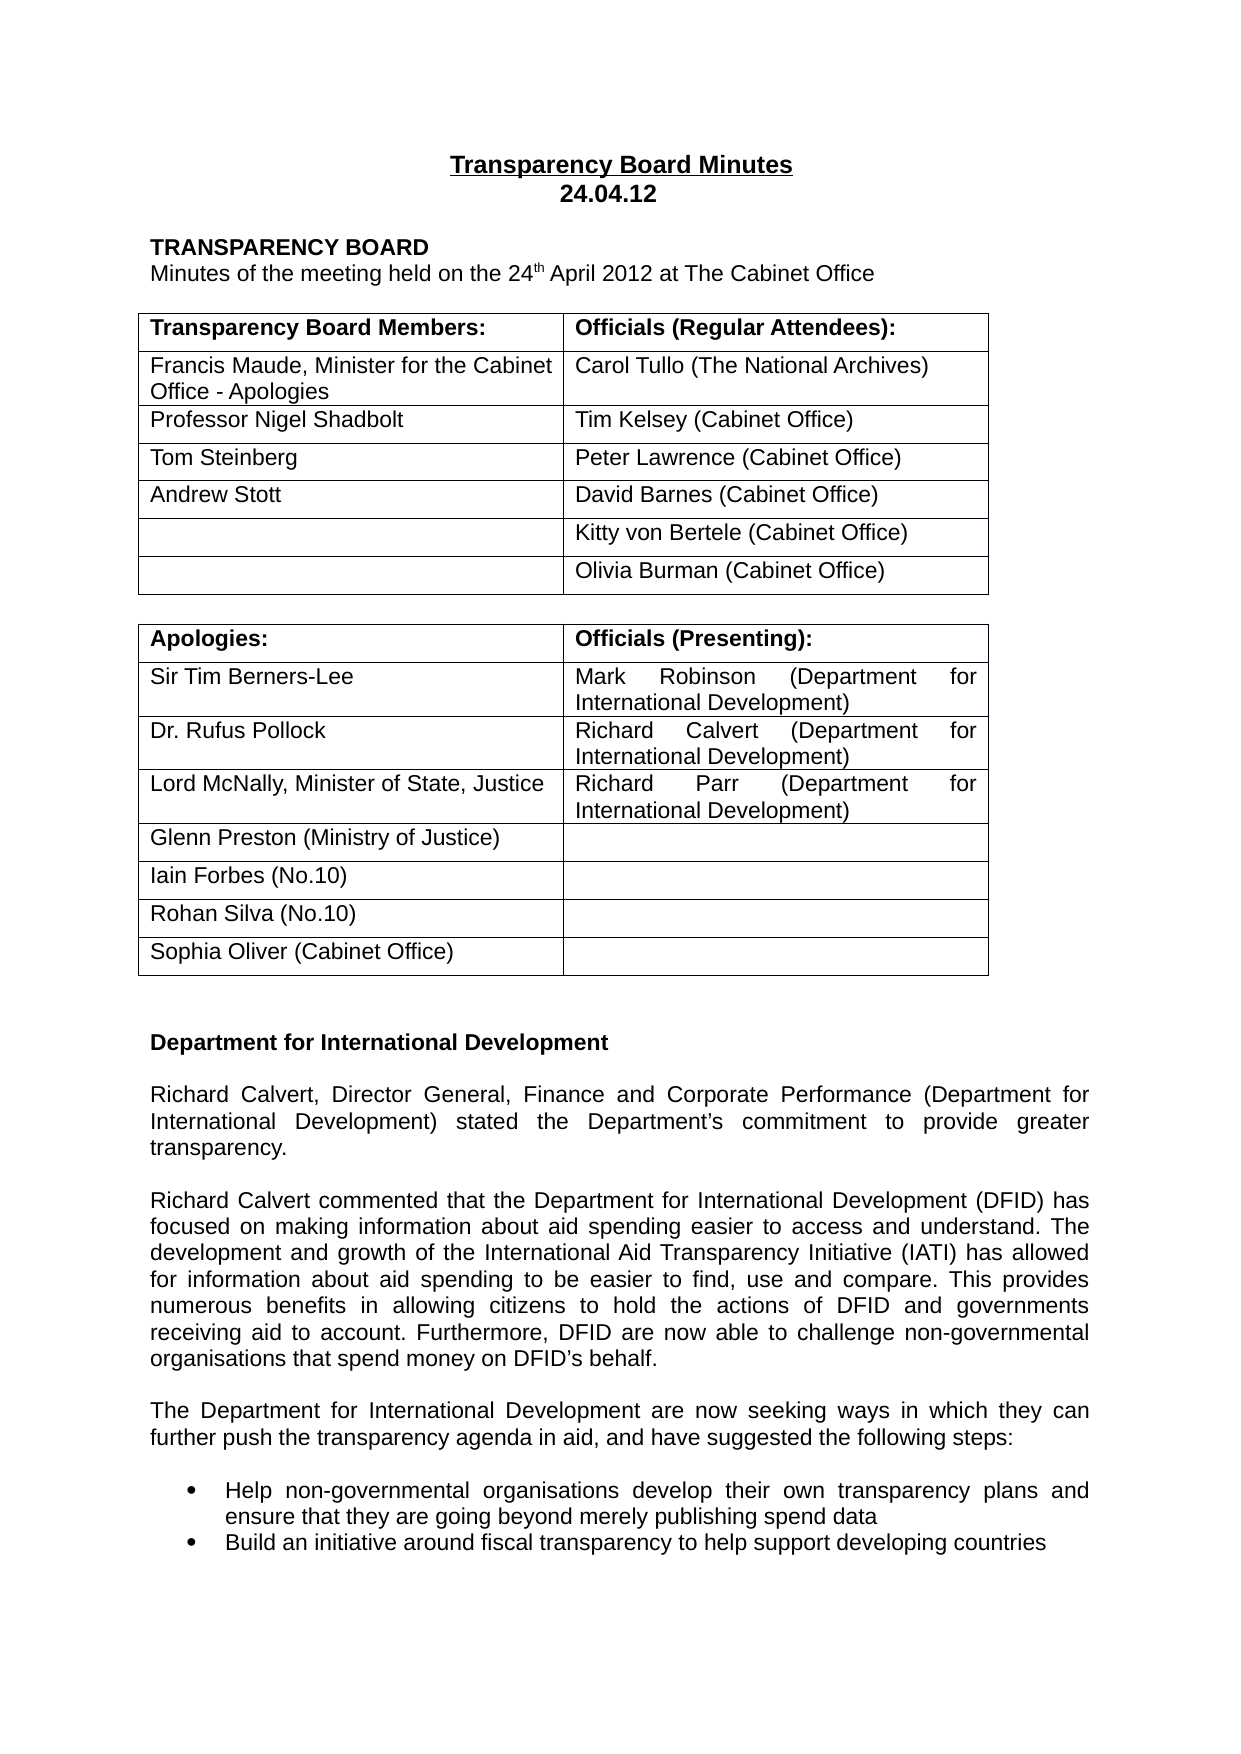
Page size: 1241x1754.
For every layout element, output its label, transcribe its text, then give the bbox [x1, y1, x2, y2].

table_cell Tim Kelsey (Cabinet Office) [564, 406, 988, 442]
table_header Officials (Presenting): [564, 625, 988, 662]
table_cell Lord McNally, Minister of State, Justice [139, 770, 563, 823]
table_cell [139, 519, 563, 556]
table_cell Sir Tim Berners-Lee [139, 663, 563, 716]
table_cell Peter Lawrence (Cabinet Office) [564, 444, 988, 480]
table_cell [564, 824, 988, 861]
text Richard Calvert commented that the Department for International Development (DFID) has focused on making information about aid spending easier to access and understand. The development and growth of the International Aid Transparency Initiative (IATI) has allowed for information about aid spending to be easier to find, use and compare. This provides numerous benefits in allowing citizens to hold the actions of DFID and governments receiving aid to account. Furthermore, DFID are now able to challenge non-governmental organisations that spend money on DFID’s behalf. [150, 1187, 1090, 1371]
text Transparency Board Minutes [375, 150, 1090, 179]
table_cell [564, 900, 988, 937]
table_cell Kitty von Bertele (Cabinet Office) [564, 519, 988, 556]
text Minutes of the meeting held on the 24th April 2012 at The Cabinet Office [150, 260, 1090, 287]
table_cell Dr. Rufus Pollock [139, 717, 563, 769]
table_header Transparency Board Members: [139, 314, 563, 351]
table_cell Rohan Silva (No.10) [139, 900, 563, 937]
text 24.04.12 [525, 179, 1090, 207]
table_cell David Barnes (Cabinet Office) [564, 481, 988, 518]
list Build an initiative around fiscal transparency to help support developing countries [187, 1529, 1090, 1556]
table_cell Iain Forbes (No.10) [139, 862, 563, 899]
text The Department for International Development are now seeking ways in which they can further push the transparency agenda in aid, and have suggested the following steps: [150, 1397, 1090, 1450]
table_cell Carol Tullo (The National Archives) [564, 352, 988, 404]
table_header Officials (Regular Attendees): [564, 314, 988, 351]
table_cell Tom Steinberg [139, 444, 563, 480]
text Richard Calvert, Director General, Finance and Corporate Performance (Department for International Development) stated the Department’s commitment to provide greater transparency. [150, 1081, 1090, 1160]
table_header Apologies: [139, 625, 563, 662]
table_cell Mark Robinson (Department for International Development) [564, 663, 988, 716]
table_cell Richard Parr (Department for International Development) [564, 770, 988, 823]
table_cell Francis Maude, Minister for the Cabinet Office - Apologies [139, 352, 563, 404]
table_cell Professor Nigel Shadbolt [139, 406, 563, 442]
table_cell Sophia Oliver (Cabinet Office) [139, 938, 563, 975]
table_cell [139, 557, 563, 594]
table_cell [564, 862, 988, 899]
table_cell Richard Calvert (Department for International Development) [564, 717, 988, 769]
table_cell Glenn Preston (Ministry of Justice) [139, 824, 563, 861]
list Help non-governmental organisations develop their own transparency plans and ensure that they are going beyond merely publishing spend data [187, 1477, 1090, 1529]
table_cell [564, 938, 988, 975]
table_cell Andrew Stott [139, 481, 563, 518]
table_cell Olivia Burman (Cabinet Office) [564, 557, 988, 594]
text Department for International Development [150, 1028, 1090, 1055]
text TRANSPARENCY BOARD [150, 234, 1090, 260]
